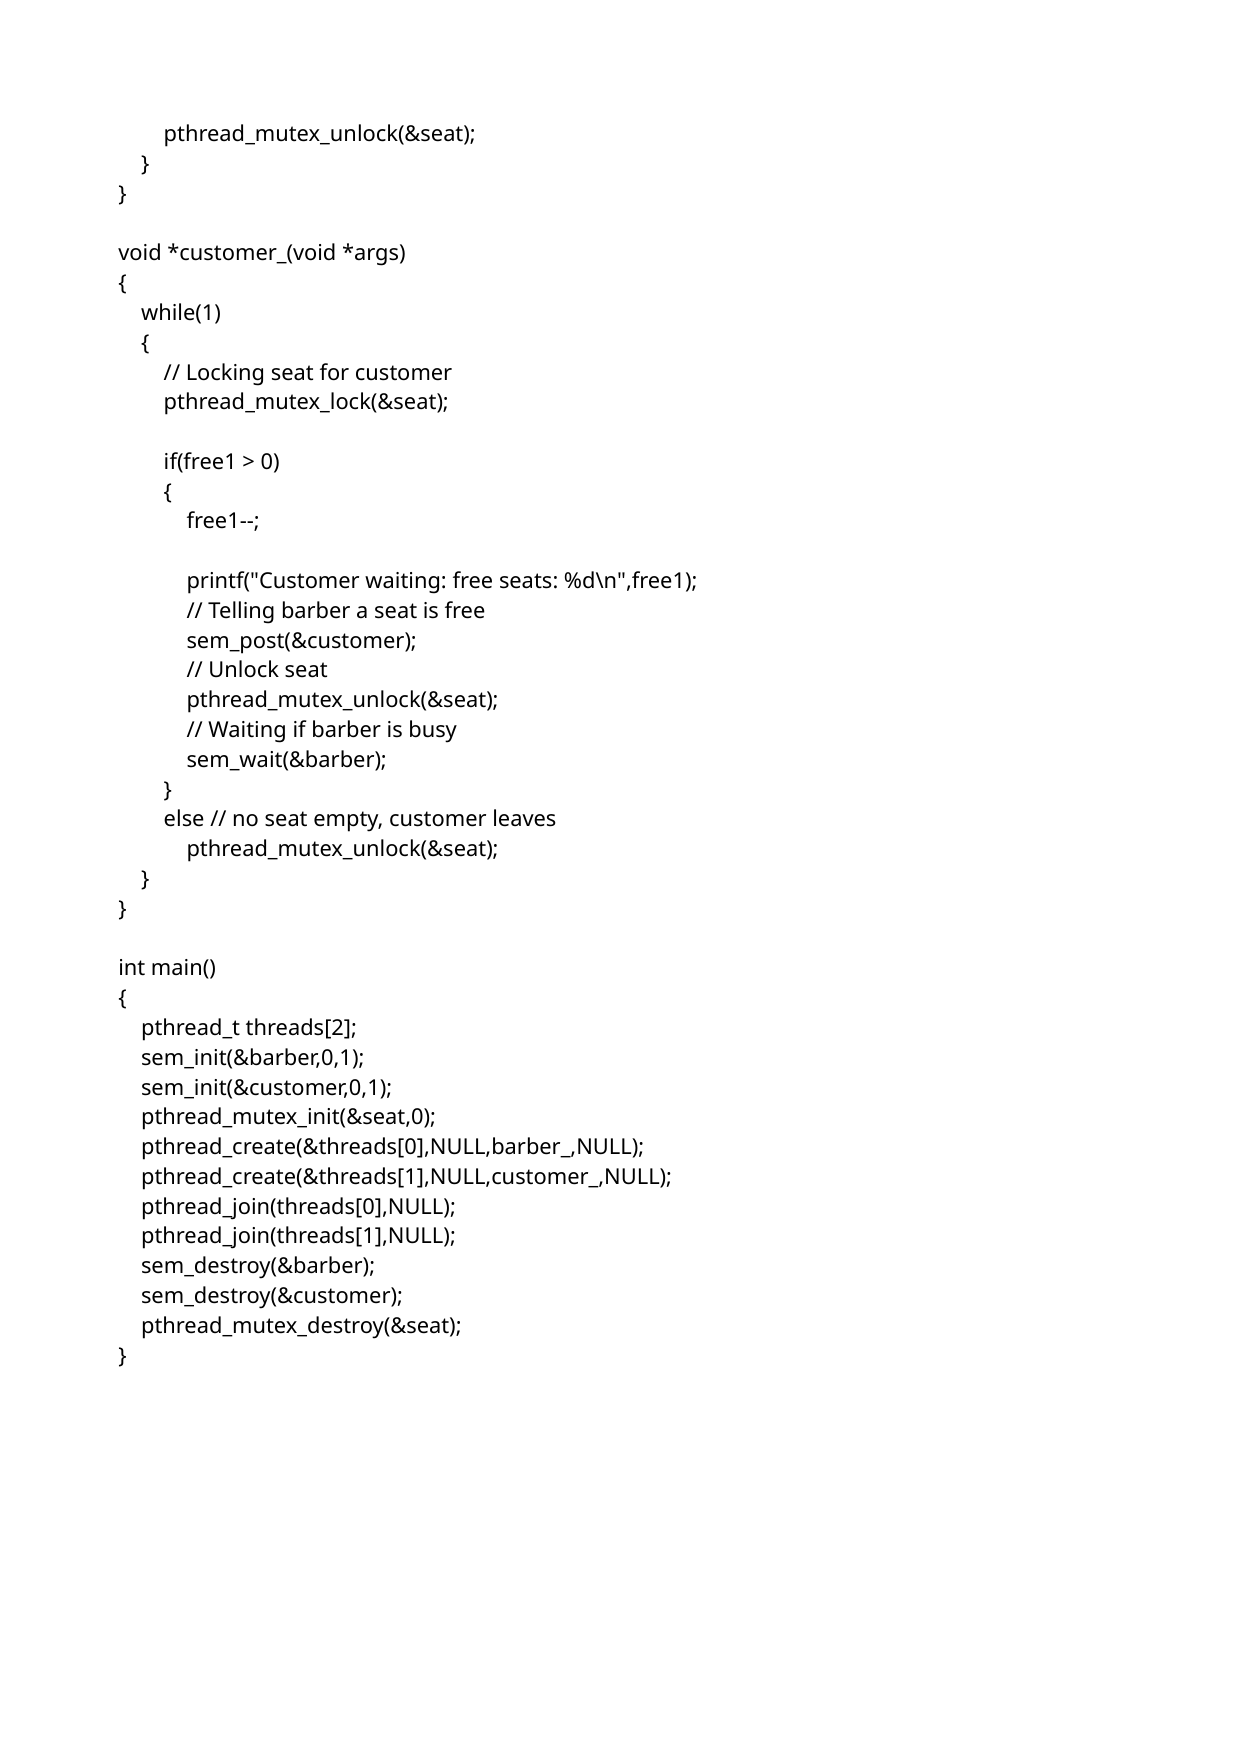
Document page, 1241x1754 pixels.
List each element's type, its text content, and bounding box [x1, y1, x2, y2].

text // Unlock seat [118, 654, 1122, 684]
text pthread_mutex_destroy(&seat); [118, 1310, 1122, 1339]
text pthread_mutex_unlock(&seat); [118, 833, 1122, 863]
text pthread_join(threads[1],NULL); [118, 1220, 1122, 1250]
text { [118, 982, 1122, 1012]
text pthread_mutex_init(&seat,0); [118, 1101, 1122, 1131]
text sem_destroy(&customer); [118, 1280, 1122, 1310]
text if(free1 > 0) [118, 446, 1122, 476]
text while(1) [118, 297, 1122, 327]
text pthread_create(&threads[1],NULL,customer_,NULL); [118, 1161, 1122, 1191]
text } [118, 773, 1122, 803]
text sem_init(&barber,0,1); [118, 1042, 1122, 1071]
text // Waiting if barber is busy [118, 714, 1122, 744]
text pthread_mutex_unlock(&seat); [118, 118, 1122, 148]
text { [118, 267, 1122, 297]
text } [118, 1339, 1122, 1369]
text } [118, 893, 1122, 922]
text pthread_join(threads[0],NULL); [118, 1191, 1122, 1220]
text // Locking seat for customer [118, 356, 1122, 386]
text pthread_create(&threads[0],NULL,barber_,NULL); [118, 1131, 1122, 1161]
text { [118, 327, 1122, 356]
text printf("Customer waiting: free seats: %d\n",free1); [118, 565, 1122, 595]
text sem_post(&customer); [118, 624, 1122, 654]
text { [118, 476, 1122, 505]
text // Telling barber a seat is free [118, 595, 1122, 624]
text sem_init(&customer,0,1); [118, 1071, 1122, 1101]
text sem_wait(&barber); [118, 744, 1122, 773]
text void *customer_(void *args) [118, 237, 1122, 267]
text } [118, 863, 1122, 893]
text } [118, 178, 1122, 207]
text else // no seat empty, customer leaves [118, 803, 1122, 833]
text pthread_t threads[2]; [118, 1012, 1122, 1042]
text pthread_mutex_lock(&seat); [118, 386, 1122, 416]
text int main() [118, 952, 1122, 982]
text free1--; [118, 505, 1122, 535]
text } [118, 148, 1122, 178]
text sem_destroy(&barber); [118, 1250, 1122, 1280]
text pthread_mutex_unlock(&seat); [118, 684, 1122, 714]
